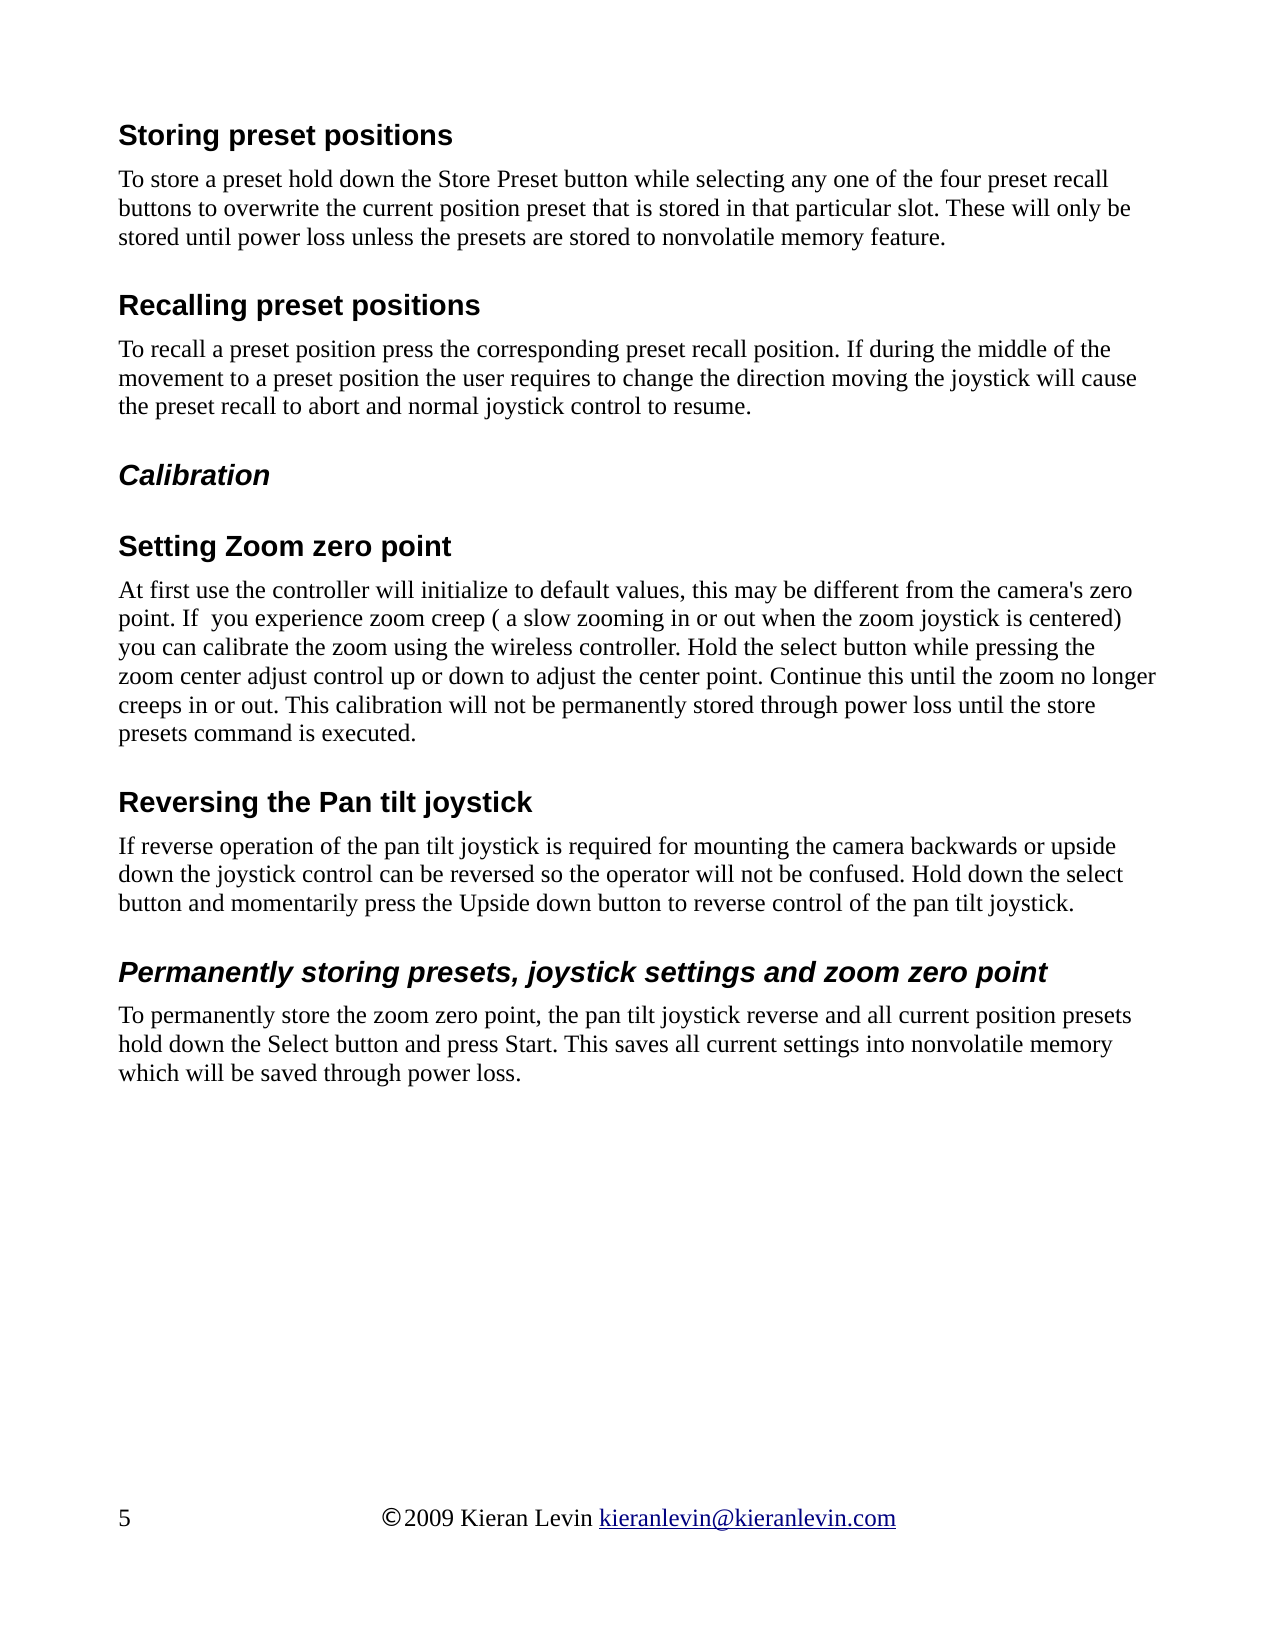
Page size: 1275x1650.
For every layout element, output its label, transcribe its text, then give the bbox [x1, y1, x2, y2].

subtitle Recalling preset positions [118, 288, 1157, 321]
subtitle Calibration [118, 458, 1157, 491]
subtitle Permanently storing presets, joystick settings and zoom zero point [118, 954, 1157, 988]
subtitle Setting Zoom zero point [118, 529, 1157, 562]
text To recall a preset position press the corresponding preset recall position. If during the middle of the movement to a preset position the user requires to change the direction moving the joystick will cause the preset recall to abort and normal joystick control to resume. [118, 334, 1157, 420]
subtitle Reversing the Pan tilt joystick [118, 785, 1157, 818]
subtitle Storing preset positions [118, 118, 1157, 152]
text If reverse operation of the pan tilt joystick is required for mounting the camera backwards or upside down the joystick control can be reversed so the operator will not be confused. Hold down the select button and momentarily press the Upside down button to reverse control of the pan tilt joystick. [118, 831, 1157, 917]
text At first use the controller will initialize to default values, this may be different from the camera's zero point. If you experience zoom creep ( a slow zooming in or out when the zoom joystick is centered) you can calibrate the zoom using the wireless controller. Hold the select button while pressing the zoom center adjust control up or down to adjust the center point. Continue this until the zoom no longer creeps in or out. This calibration will not be permanently stored through power loss until the store presets command is executed. [118, 575, 1157, 747]
text To store a preset hold down the Store Preset button while selecting any one of the four preset recall buttons to overwrite the current position preset that is stored in that particular slot. These will only be stored until power loss unless the presets are stored to nonvolatile memory feature. [118, 164, 1157, 250]
text To permanently store the zoom zero point, the pan tilt joystick reverse and all current position presets hold down the Select button and press Start. This saves all current settings into nonvolatile memory which will be saved through power loss. [118, 1001, 1157, 1087]
